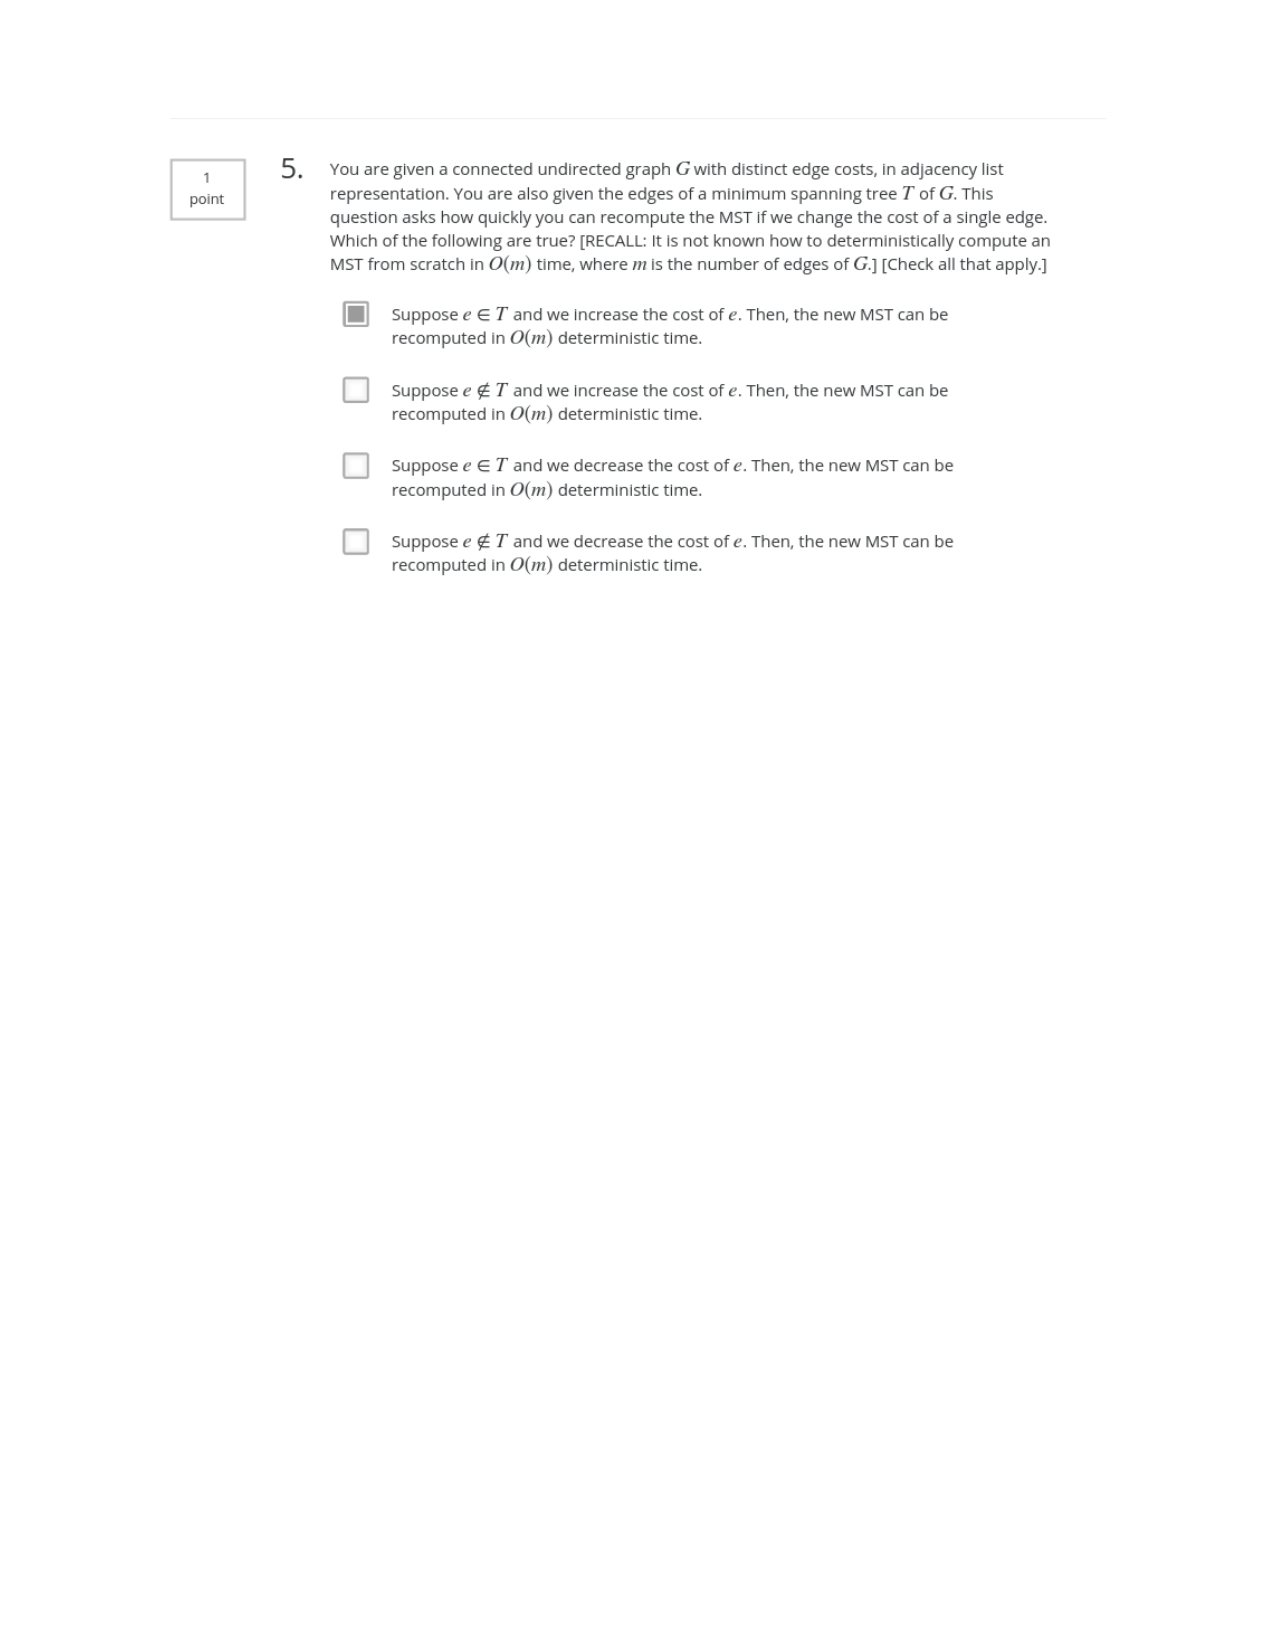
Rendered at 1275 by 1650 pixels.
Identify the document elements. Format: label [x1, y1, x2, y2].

picture [118, 118, 1157, 620]
